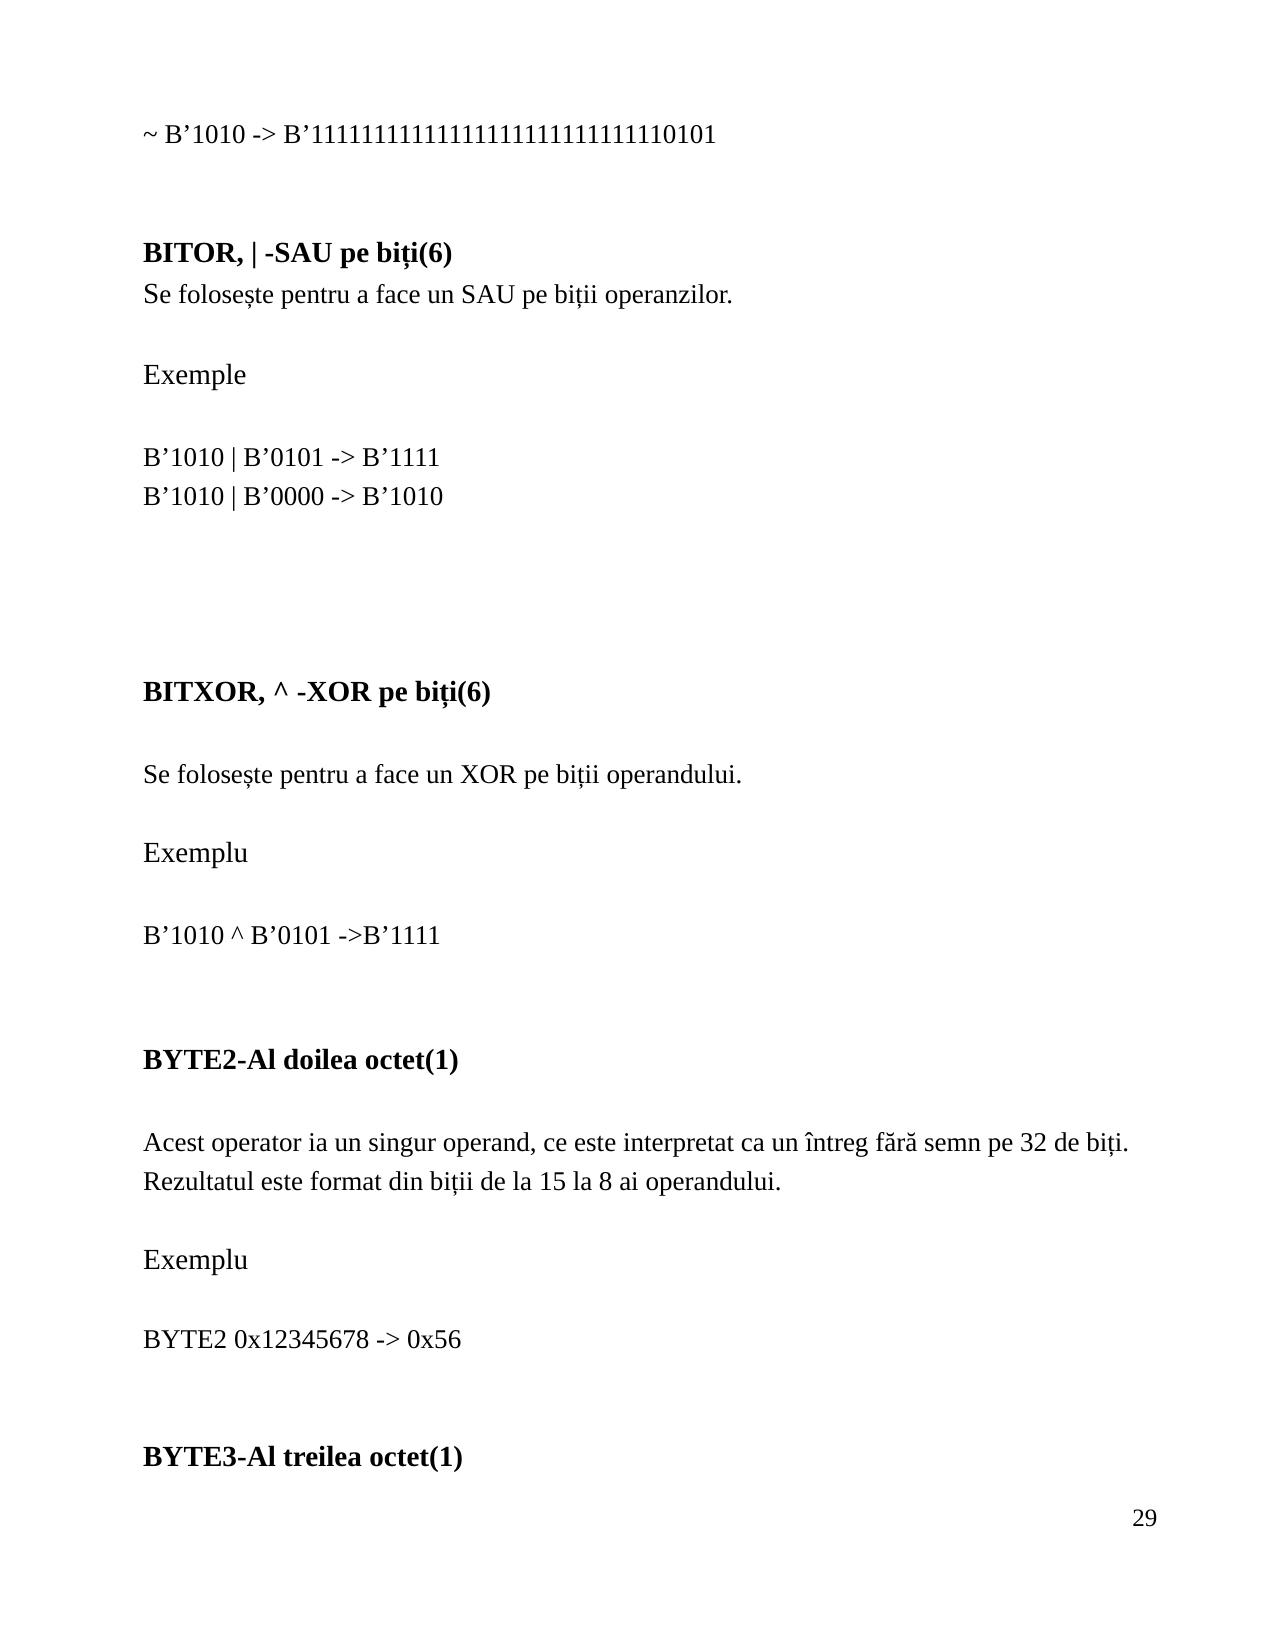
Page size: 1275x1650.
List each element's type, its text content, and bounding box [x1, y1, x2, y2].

text ~ B’1010 -> B’11111111111111111111111111110101 [143, 118, 1157, 149]
text BYTE3-Al treilea octet(1) [143, 1439, 1157, 1473]
text BYTE2-Al doilea octet(1) [143, 1042, 1157, 1076]
text Se folosește pentru a face un XOR pe biții operandului. [143, 758, 1157, 789]
text BITOR, | -SAU pe biți(6) [143, 235, 1157, 268]
text Acest operator ia un singur operand, ce este interpretat ca un întreg fără semn pe 32 de biți. Rezultatul este format din biții de la 15 la 8 ai operandului. [143, 1126, 1157, 1196]
text B’1010 | B’0101 -> B’1111 [143, 441, 1157, 472]
text Exemplu [143, 836, 1157, 869]
text BITXOR, ^ -XOR pe biți(6) [143, 674, 1157, 708]
text Exemplu [143, 1242, 1157, 1276]
text Se folosește pentru a face un SAU pe biții operanzilor. [143, 277, 1157, 310]
text B’1010 | B’0000 -> B’1010 [143, 480, 1157, 511]
text BYTE2 0x12345678 -> 0x56 [143, 1323, 1157, 1354]
text Exemple [143, 357, 1157, 391]
text B’1010 ^ B’0101 ->B’1111 [143, 919, 1157, 951]
